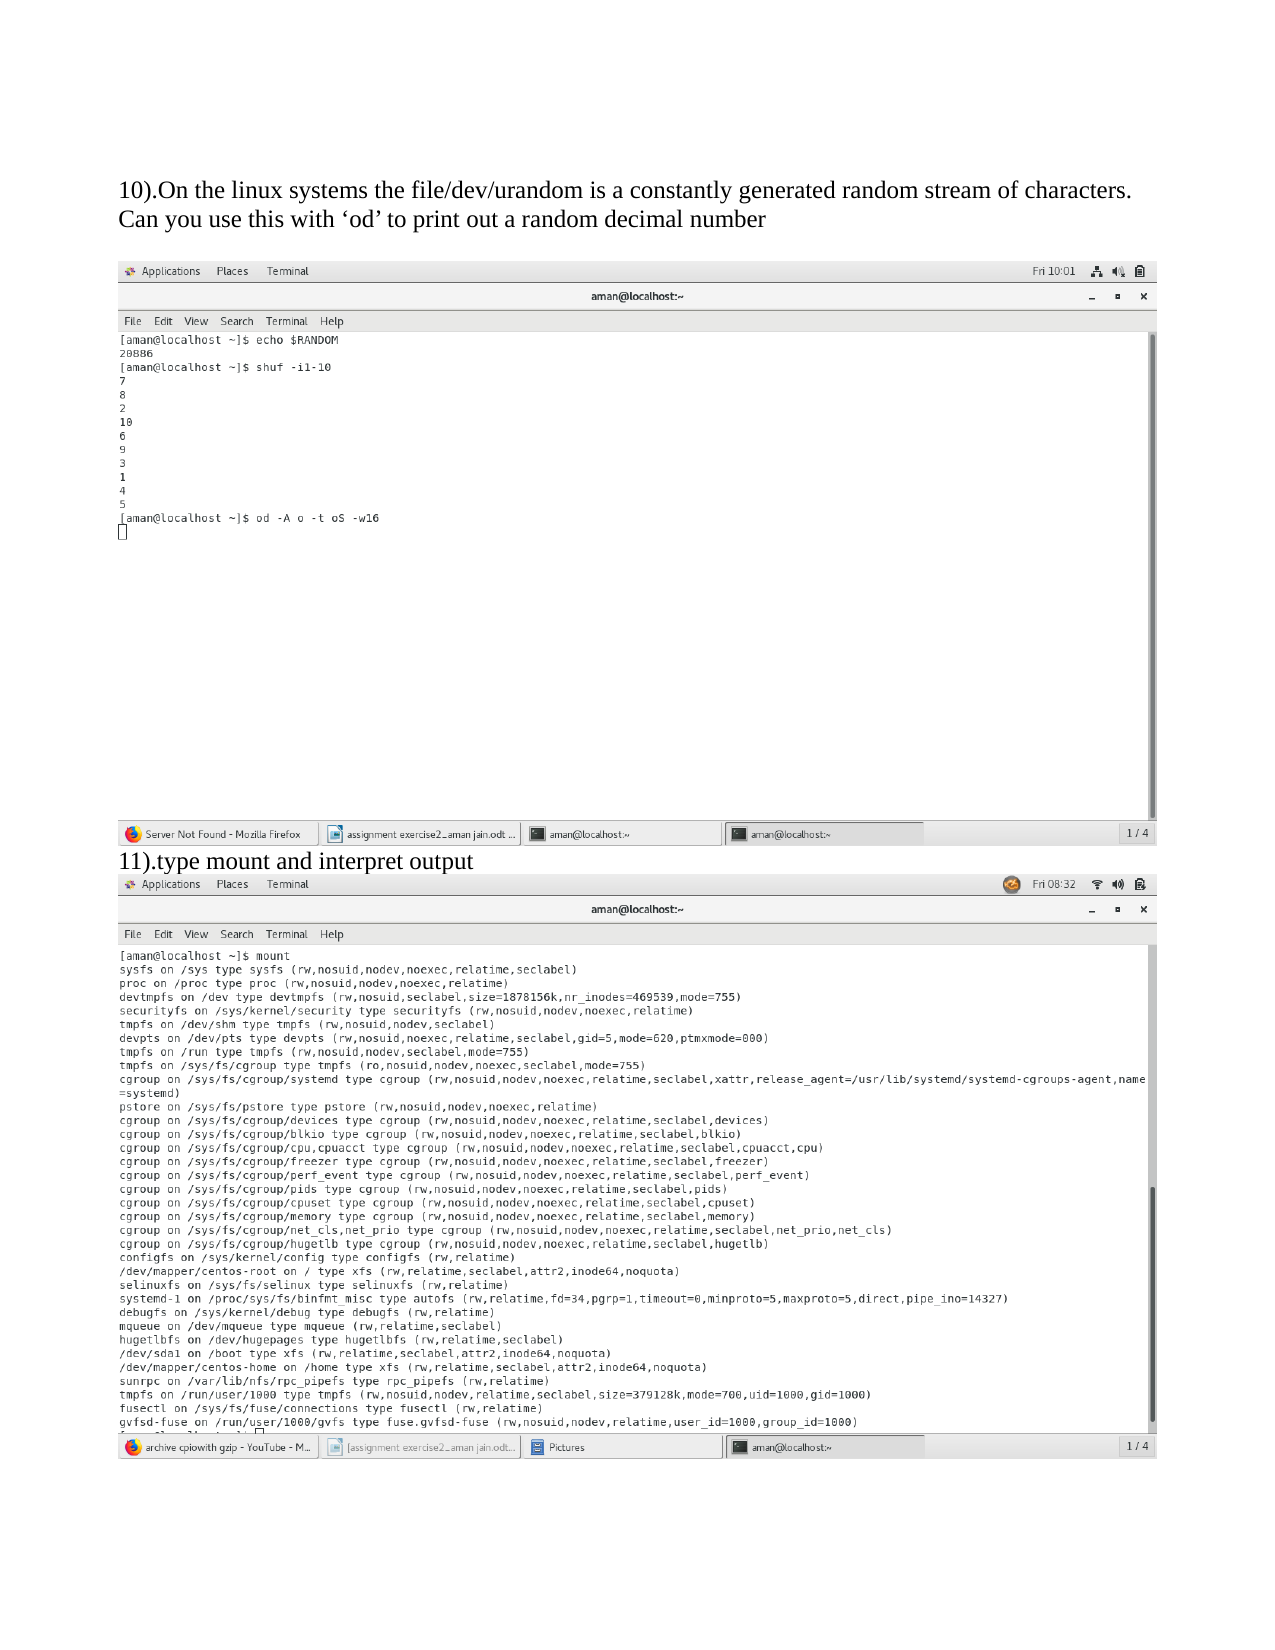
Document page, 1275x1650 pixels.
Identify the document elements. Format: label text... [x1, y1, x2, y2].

text 11).type mount and interpret output [118, 846, 1157, 874]
text 10).On the linux systems the file/dev/urandom is a constantly generated random stream of characters. Can you use this with ‘od’ to print out a random decimal number [118, 176, 1157, 233]
picture [118, 261, 1157, 846]
picture [118, 874, 1157, 1459]
